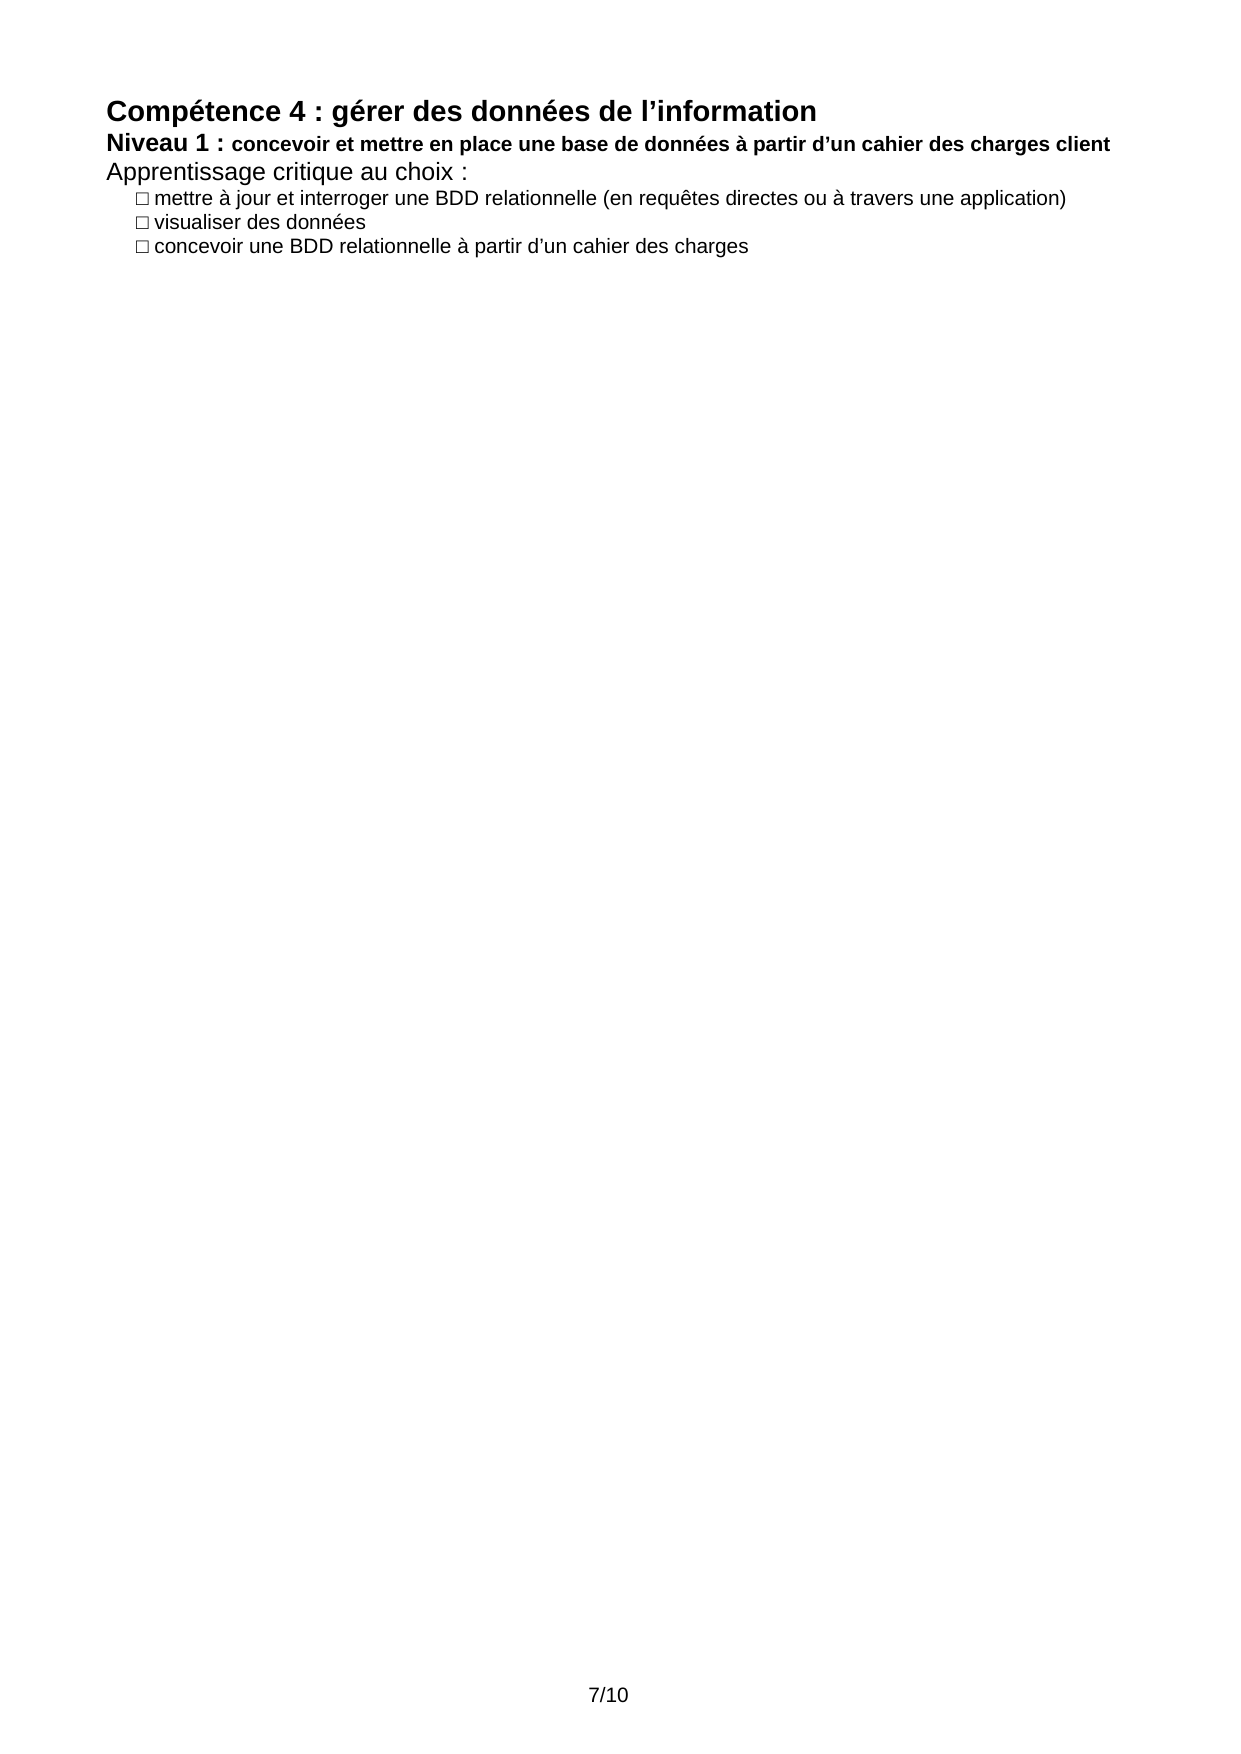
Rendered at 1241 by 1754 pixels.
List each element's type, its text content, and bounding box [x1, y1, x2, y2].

text □ concevoir une BDD relationnelle à partir d’un cahier des charges [136, 233, 1134, 257]
text Apprentissage critique au choix : [106, 157, 1134, 186]
text □ mettre à jour et interroger une BDD relationnelle (en requêtes directes ou à travers une application) [136, 186, 1134, 209]
text Niveau 1 : concevoir et mettre en place une base de données à partir d’un cahier des charges client [106, 128, 1134, 157]
text □ visualiser des données [136, 209, 1134, 233]
text Compétence 4 : gérer des données de l’information [106, 94, 1134, 128]
